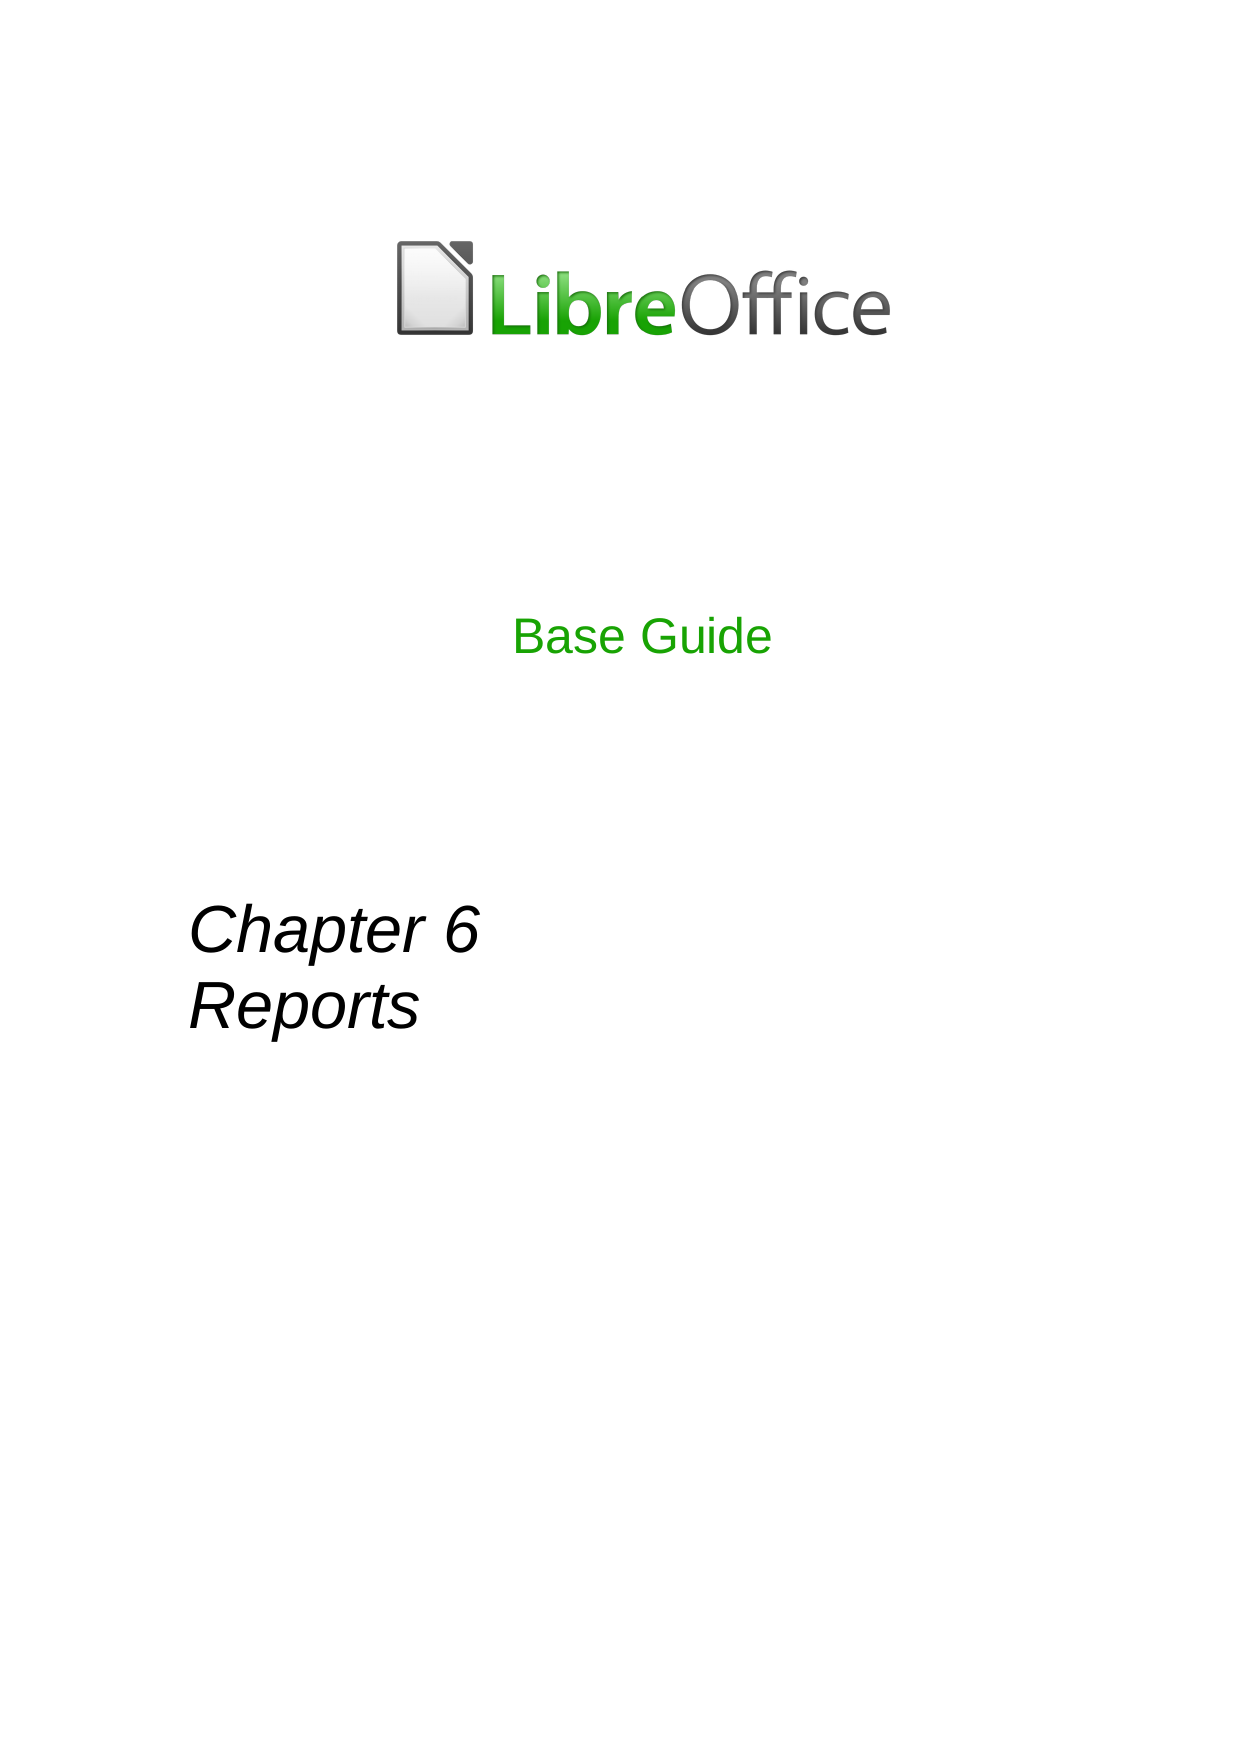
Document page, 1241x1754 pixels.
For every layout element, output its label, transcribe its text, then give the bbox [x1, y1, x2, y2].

text Base Guide [188, 607, 1098, 664]
title Chapter 6 Reports [188, 889, 1098, 1043]
picture [392, 236, 893, 342]
